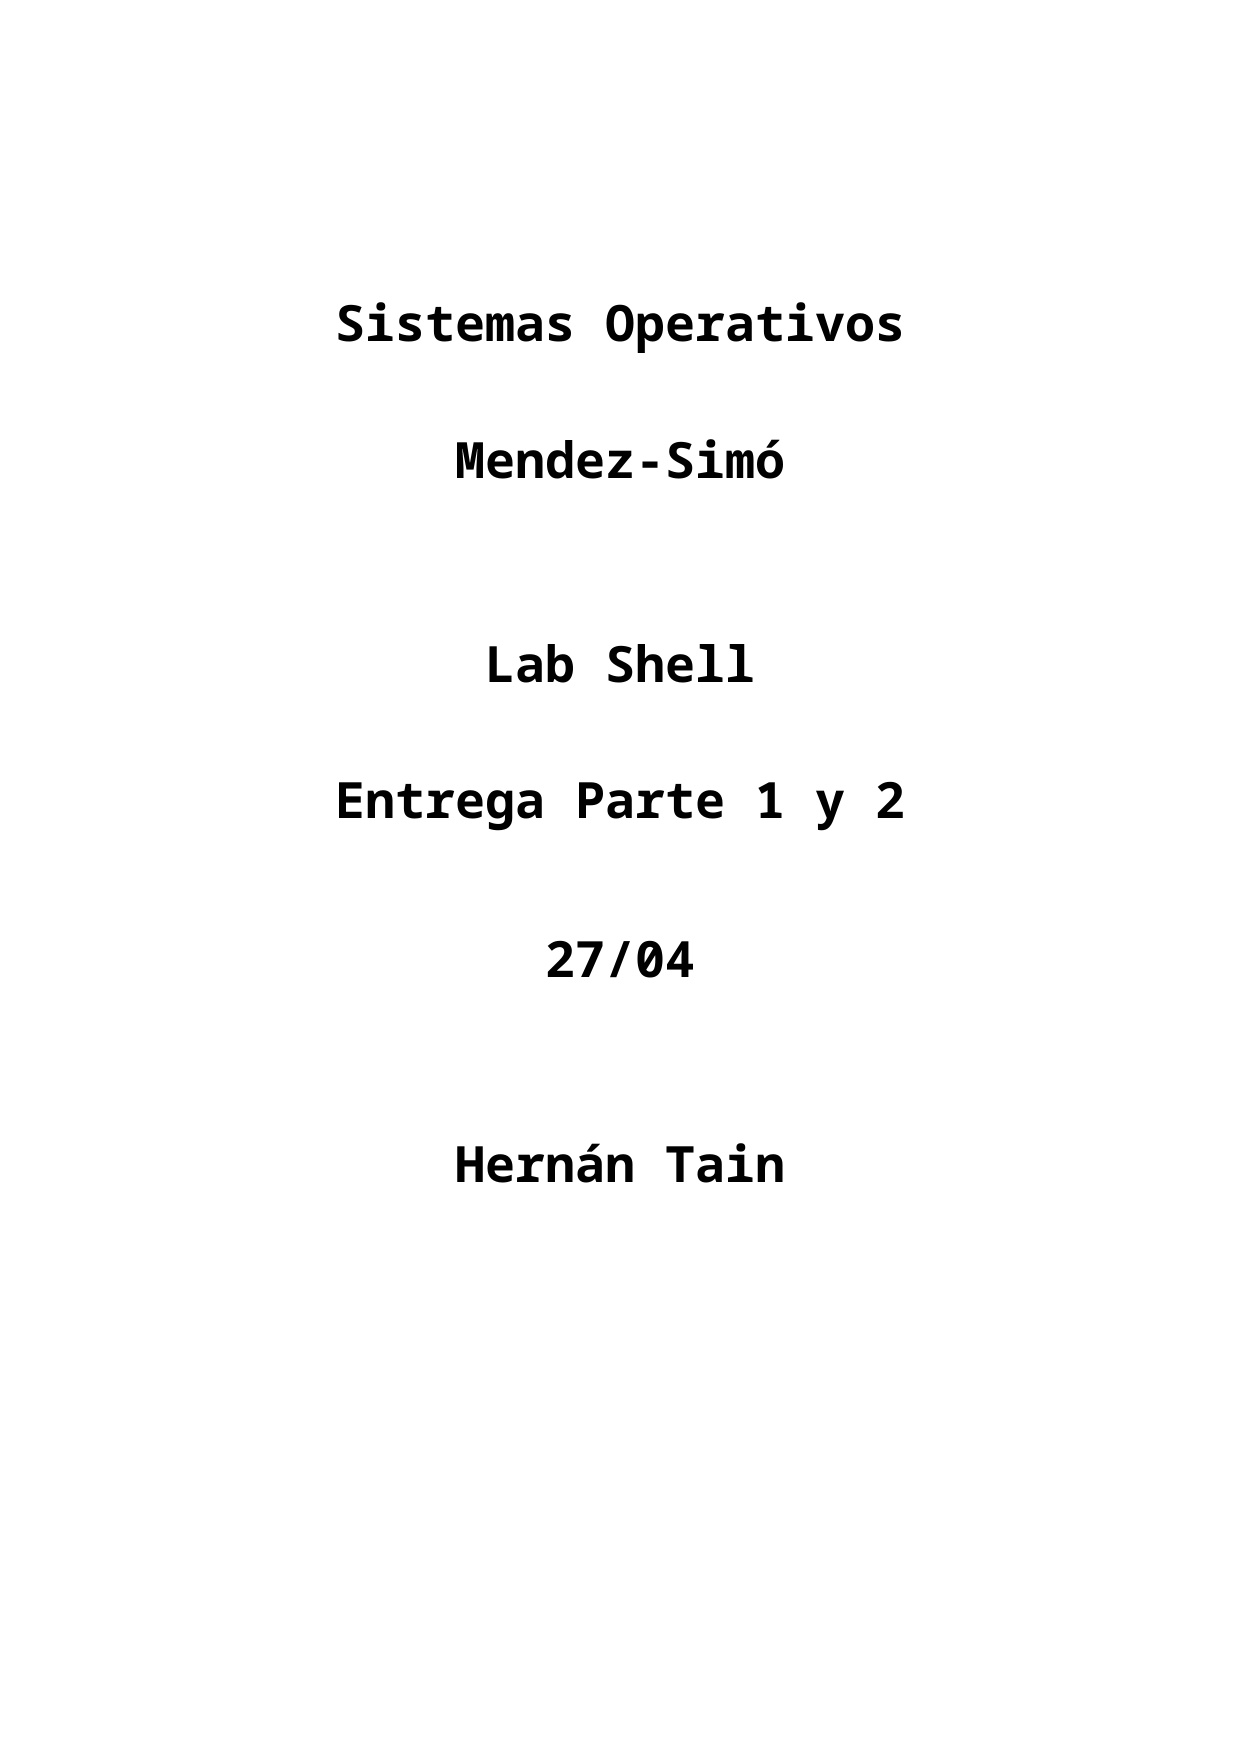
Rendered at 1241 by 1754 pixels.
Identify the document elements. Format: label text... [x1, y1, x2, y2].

text Sistemas Operativos [118, 288, 1122, 357]
text Mendez-Simó [118, 425, 1122, 493]
text Lab Shell [118, 629, 1122, 697]
text Hernán Tain [118, 1129, 1122, 1197]
text 27/04 [118, 924, 1122, 992]
text Entrega Parte 1 y 2 [118, 765, 1122, 833]
